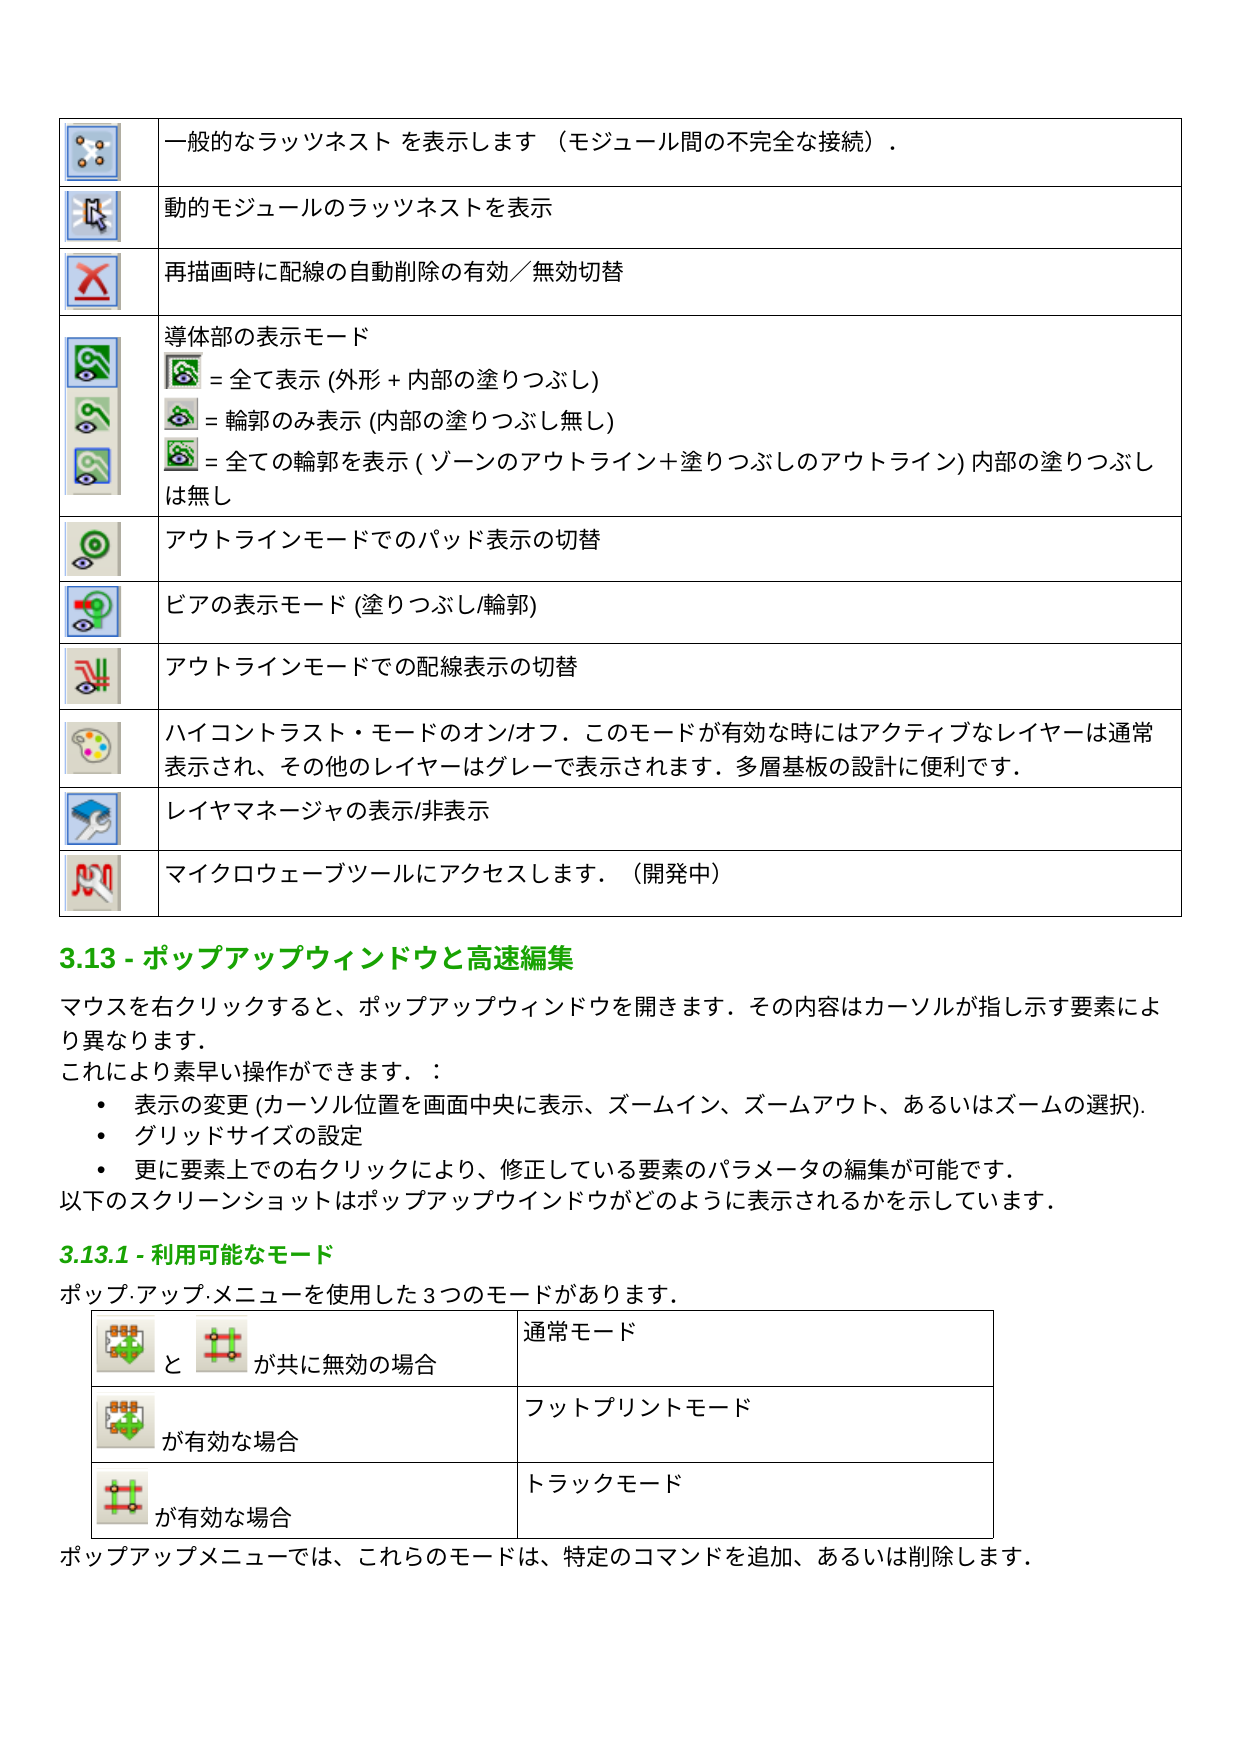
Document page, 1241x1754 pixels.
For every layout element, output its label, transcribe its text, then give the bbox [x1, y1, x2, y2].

table_cell が有効な場合 [92, 1463, 517, 1538]
picture [163, 436, 199, 471]
picture [96, 1315, 155, 1374]
table_cell レイヤマネージャの表示/非表示 [159, 788, 1181, 850]
table_cell [60, 517, 158, 581]
table_cell [60, 119, 158, 186]
text ポップアップメニューでは、これらのモードは、特定のコマンドを追加、あるいは削除します． [59, 1538, 1181, 1571]
table_cell [60, 788, 158, 850]
list 更に要素上での右クリックにより、修正している要素のパラメータの編集が可能です． [97, 1152, 1181, 1185]
picture [64, 253, 121, 310]
table_cell [60, 851, 158, 916]
table_cell アウトラインモードでのパッド表示の切替 [159, 517, 1181, 581]
table_cell [60, 249, 158, 315]
table_cell 動的モジュールのラッツネストを表示 [159, 187, 1181, 248]
picture [64, 648, 121, 704]
picture [64, 337, 121, 495]
picture [163, 395, 199, 430]
table_cell 一般的なラッツネスト を表示します （モジュール間の不完全な接続）． [159, 119, 1181, 186]
picture [64, 722, 121, 774]
table_cell マイクロウェーブツールにアクセスします．（開発中） [159, 851, 1181, 916]
text 以下のスクリーンショットはポップアップウインドウがどのように表示されるかを示しています． [59, 1185, 1181, 1216]
text マウスを右クリックすると、ポップアップウィンドウを開きます．その内容はカーソルが指し示す要素により異なります． [59, 989, 1181, 1056]
table_cell 導体部の表示モード = 全て表示 (外形 + 内部の塗りつぶし) = 輪郭のみ表示 (内部の塗りつぶし無し) = 全ての輪郭を表示 ( ゾーンのアウトライン＋塗りつぶしのアウトライン) 内部の塗りつぶしは無し [159, 316, 1181, 516]
table_cell ハイコントラスト・モードのオン/オフ．このモードが有効な時にはアクティブなレイヤーは通常表示され、その他のレイヤーはグレーで表示されます．多層基板の設計に便利です． [159, 710, 1181, 787]
table_cell [60, 316, 158, 516]
list 表示の変更 (カーソル位置を画面中央に表示、ズームイン、ズームアウト、あるいはズームの選択). [97, 1087, 1181, 1120]
table_cell が有効な場合 [92, 1387, 517, 1462]
text これにより素早い操作ができます．： [59, 1056, 1181, 1087]
list グリッドサイズの設定 [97, 1120, 1181, 1152]
picture [196, 1315, 248, 1374]
picture [64, 522, 121, 576]
picture [96, 1392, 155, 1450]
table_cell 再描画時に配線の自動削除の有効／無効切替 [159, 249, 1181, 315]
table_cell [60, 187, 158, 248]
table_cell フットプリントモード [518, 1387, 993, 1462]
table_cell ビアの表示モード (塗りつぶし/輪郭) [159, 582, 1181, 643]
subtitle ポップアップウィンドウと高速編集 [59, 939, 1181, 976]
text ポップ·アップ·メニューを使用した3つのモードがあります． [59, 1277, 1181, 1310]
table_cell トラックモード [518, 1463, 993, 1538]
picture [163, 352, 203, 389]
table_header 通常モード [518, 1311, 993, 1386]
table_header と が共に無効の場合 [92, 1311, 517, 1386]
table_cell [60, 644, 158, 709]
picture [96, 1468, 148, 1526]
picture [64, 123, 121, 181]
table_cell [60, 582, 158, 643]
subtitle 利用可能なモード [59, 1239, 1181, 1270]
picture [64, 855, 121, 911]
picture [64, 792, 121, 845]
table_cell アウトラインモードでの配線表示の切替 [159, 644, 1181, 709]
table_cell [60, 710, 158, 787]
picture [64, 586, 122, 637]
picture [64, 191, 121, 242]
